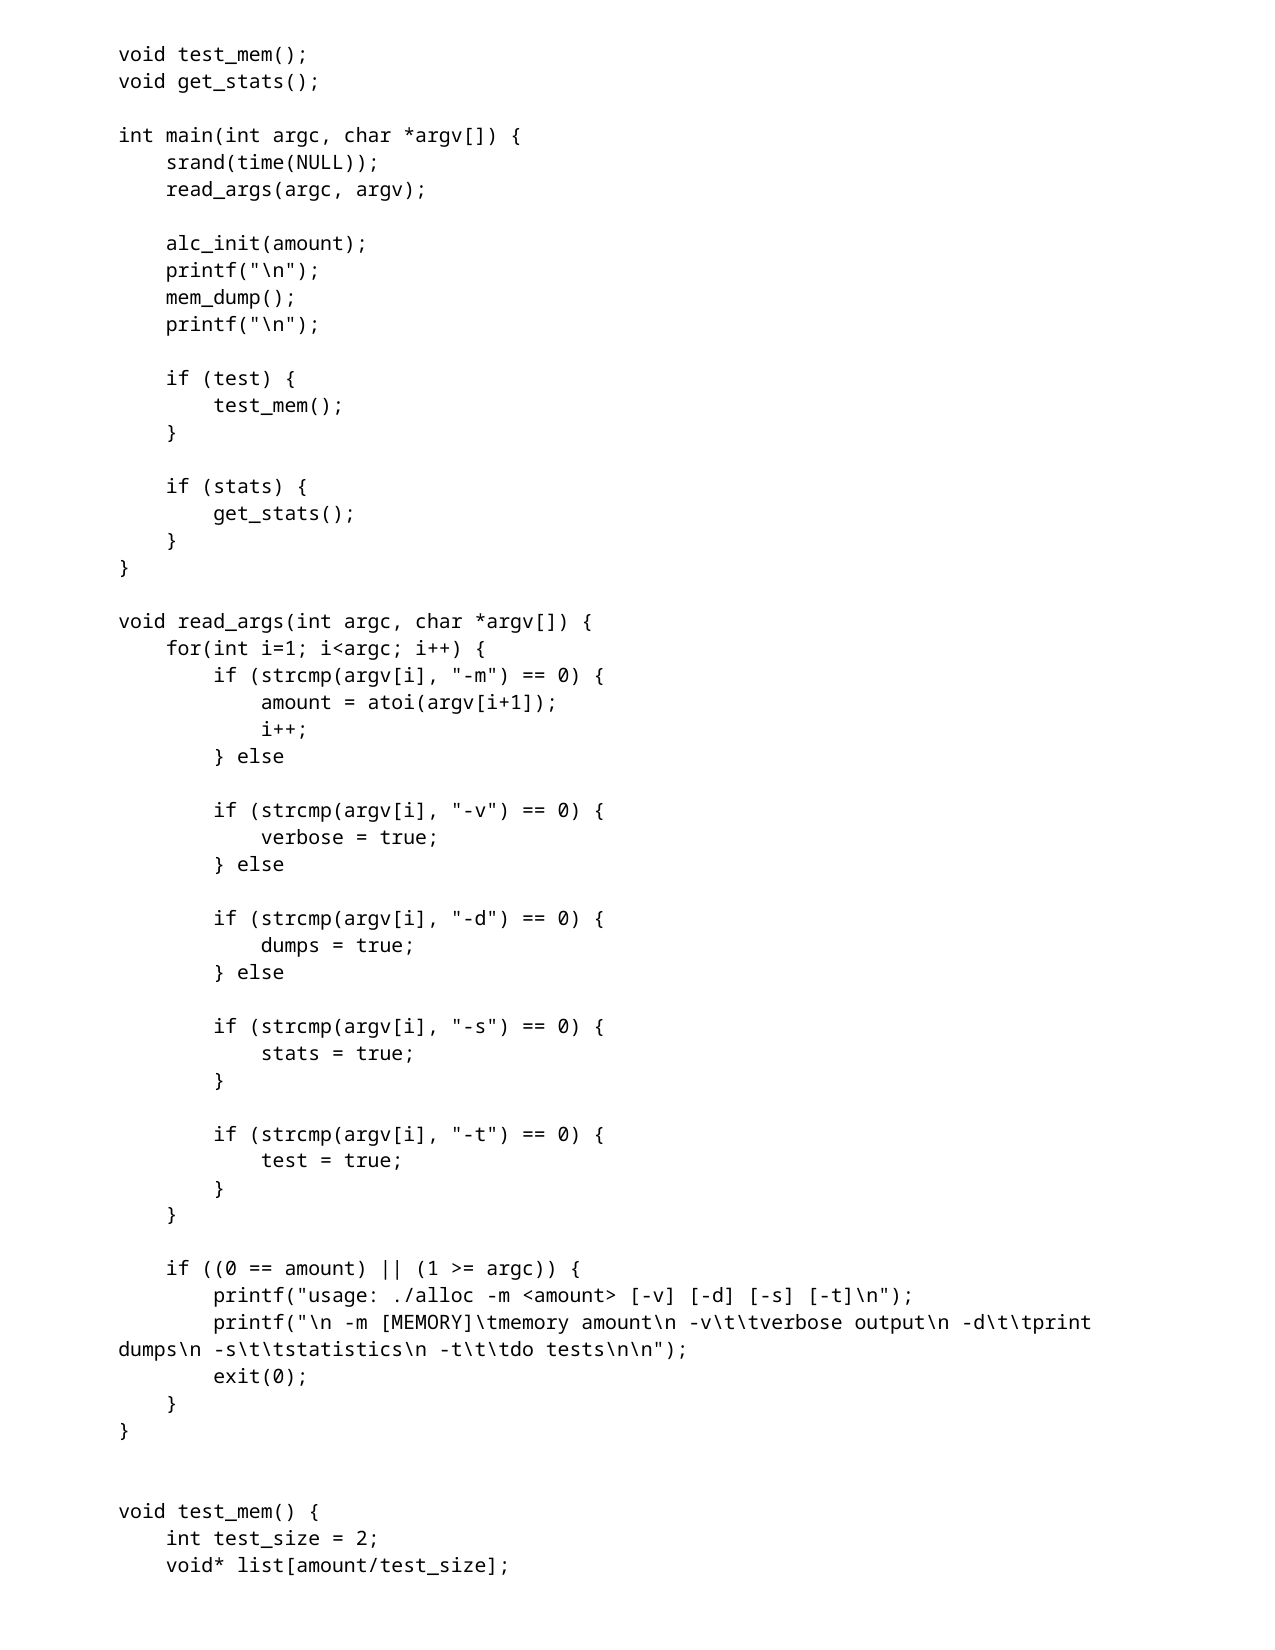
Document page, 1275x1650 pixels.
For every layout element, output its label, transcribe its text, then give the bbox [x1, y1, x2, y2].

text alc_init(amount); [118, 229, 1157, 256]
text void test_mem(); [118, 41, 1157, 68]
text verbose = true; [118, 823, 1157, 850]
text if (strcmp(argv[i], "-d") == 0) { [118, 904, 1157, 931]
text get_stats(); [118, 499, 1157, 526]
text mem_dump(); [118, 283, 1157, 310]
text i++; [118, 715, 1157, 742]
text } [118, 1389, 1157, 1417]
text } [118, 418, 1157, 445]
text } [118, 1201, 1157, 1228]
text void read_args(int argc, char *argv[]) { [118, 607, 1157, 634]
text } [118, 1174, 1157, 1201]
text int test_size = 2; [118, 1524, 1157, 1551]
text } [118, 553, 1157, 580]
text } else [118, 958, 1157, 985]
text } [118, 526, 1157, 553]
text exit(0); [118, 1363, 1157, 1389]
text int main(int argc, char *argv[]) { [118, 122, 1157, 148]
text if (strcmp(argv[i], "-v") == 0) { [118, 796, 1157, 823]
text srand(time(NULL)); [118, 148, 1157, 176]
text for(int i=1; i<argc; i++) { [118, 634, 1157, 661]
text } else [118, 742, 1157, 769]
text test = true; [118, 1147, 1157, 1174]
text } else [118, 850, 1157, 877]
text void* list[amount/test_size]; [118, 1551, 1157, 1578]
text printf("usage: ./alloc -m <amount> [-v] [-d] [-s] [-t]\n"); [118, 1282, 1157, 1309]
text void get_stats(); [118, 68, 1157, 94]
text stats = true; [118, 1039, 1157, 1066]
text } [118, 1417, 1157, 1443]
text if (stats) { [118, 472, 1157, 499]
text printf("\n"); [118, 310, 1157, 337]
text test_mem(); [118, 391, 1157, 418]
text } [118, 1066, 1157, 1093]
text if (strcmp(argv[i], "-t") == 0) { [118, 1120, 1157, 1147]
text if (strcmp(argv[i], "-s") == 0) { [118, 1012, 1157, 1039]
text printf("\n -m [MEMORY]\tmemory amount\n -v\t\tverbose output\n -d\t\tprint dumps\n -s\t\tstatistics\n -t\t\tdo tests\n\n"); [118, 1309, 1157, 1363]
text dumps = true; [118, 931, 1157, 958]
text if ((0 == amount) || (1 >= argc)) { [118, 1255, 1157, 1282]
text printf("\n"); [118, 256, 1157, 283]
text read_args(argc, argv); [118, 176, 1157, 202]
text void test_mem() { [118, 1497, 1157, 1524]
text if (strcmp(argv[i], "-m") == 0) { [118, 661, 1157, 688]
text if (test) { [118, 364, 1157, 391]
text amount = atoi(argv[i+1]); [118, 688, 1157, 715]
